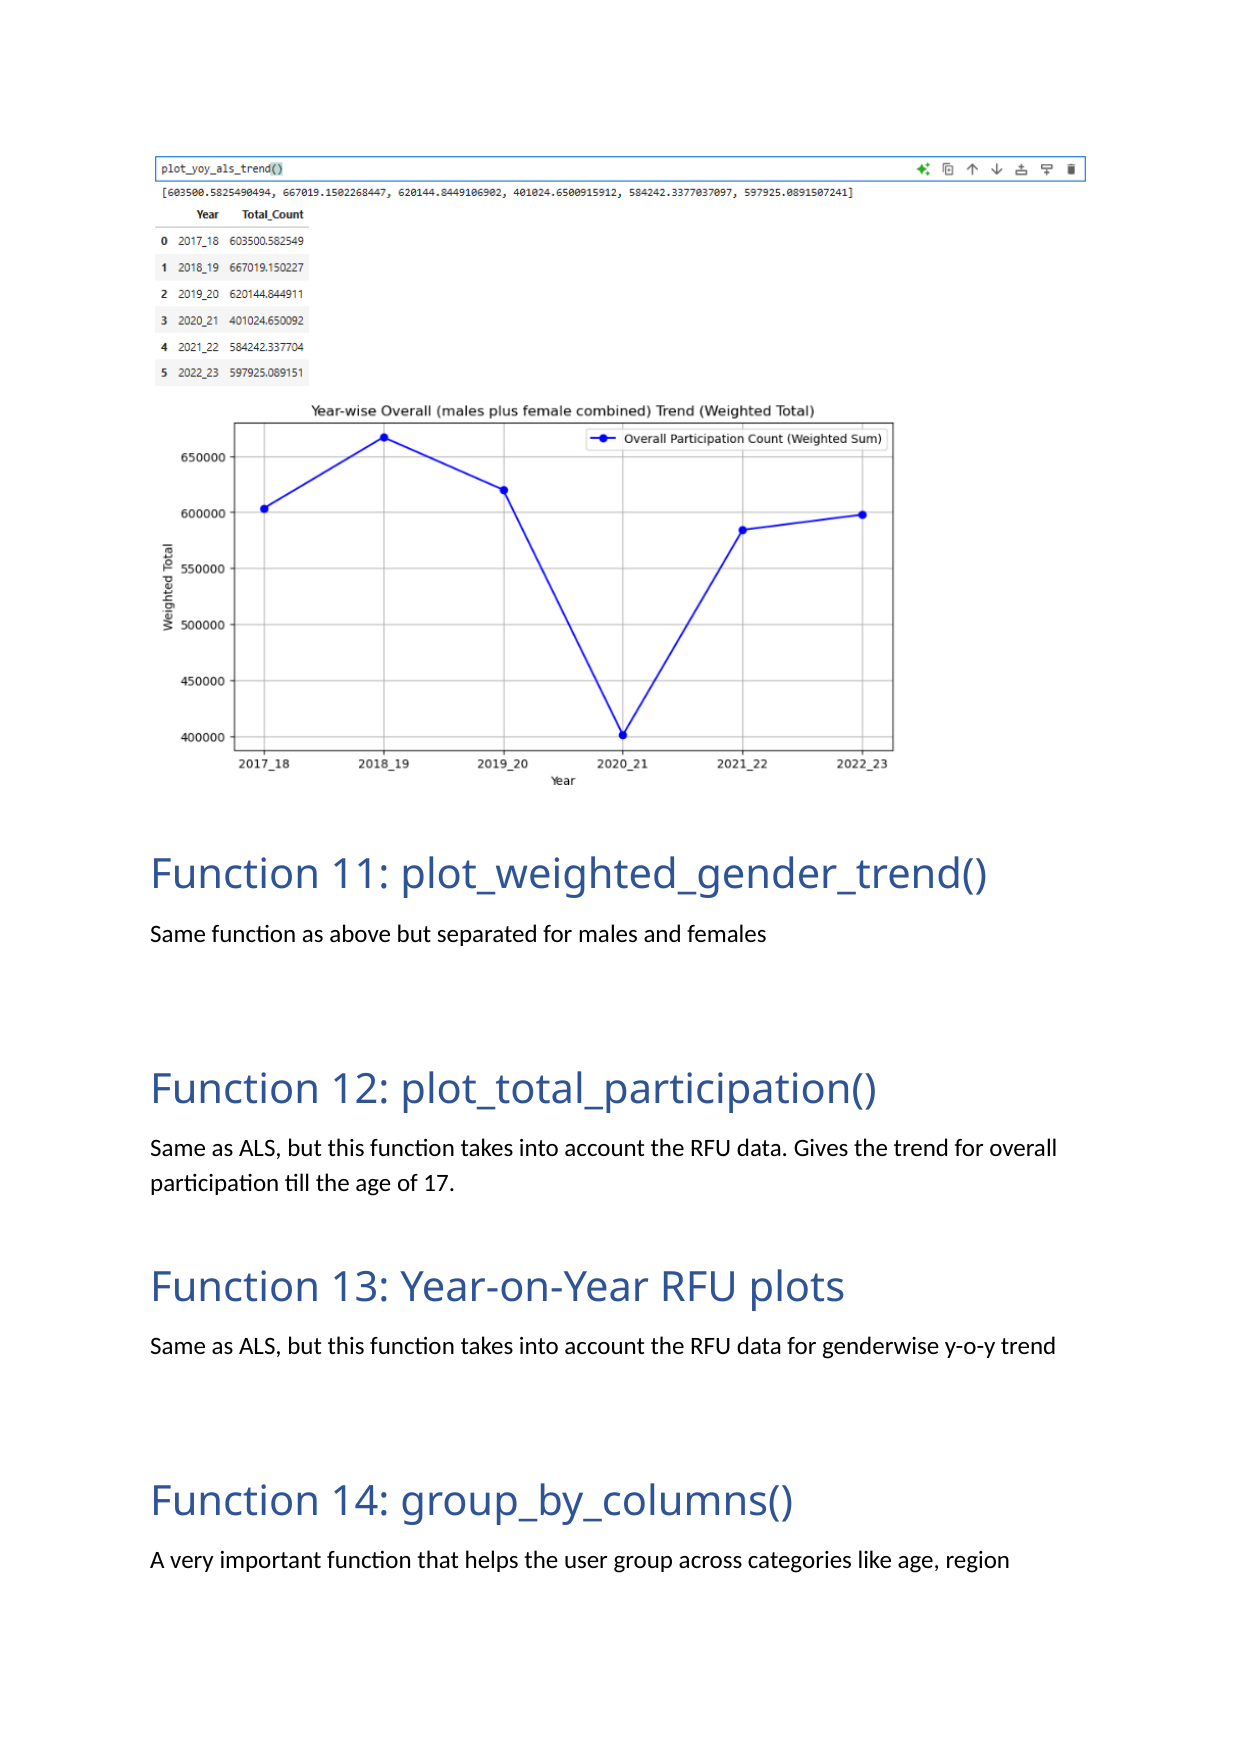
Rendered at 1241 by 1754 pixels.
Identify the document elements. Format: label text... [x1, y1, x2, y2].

subtitle Function 14: group_by_columns() [150, 1471, 1090, 1527]
text Same as ALS, but this function takes into account the RFU data for genderwise y-o-y trend [150, 1330, 1090, 1360]
subtitle Function 11: plot_weighted_gender_trend() [150, 844, 1090, 901]
text A very important function that helps the user group across categories like age, region [150, 1544, 1090, 1575]
subtitle Function 12: plot_total_participation() [150, 1059, 1090, 1115]
text Same as ALS, but this function takes into account the RFU data. Gives the trend for overall participation till the age of 17. [150, 1132, 1090, 1198]
subtitle Function 13: Year-on-Year RFU plots [150, 1256, 1090, 1313]
text Same function as above but separated for males and females [150, 918, 1090, 948]
